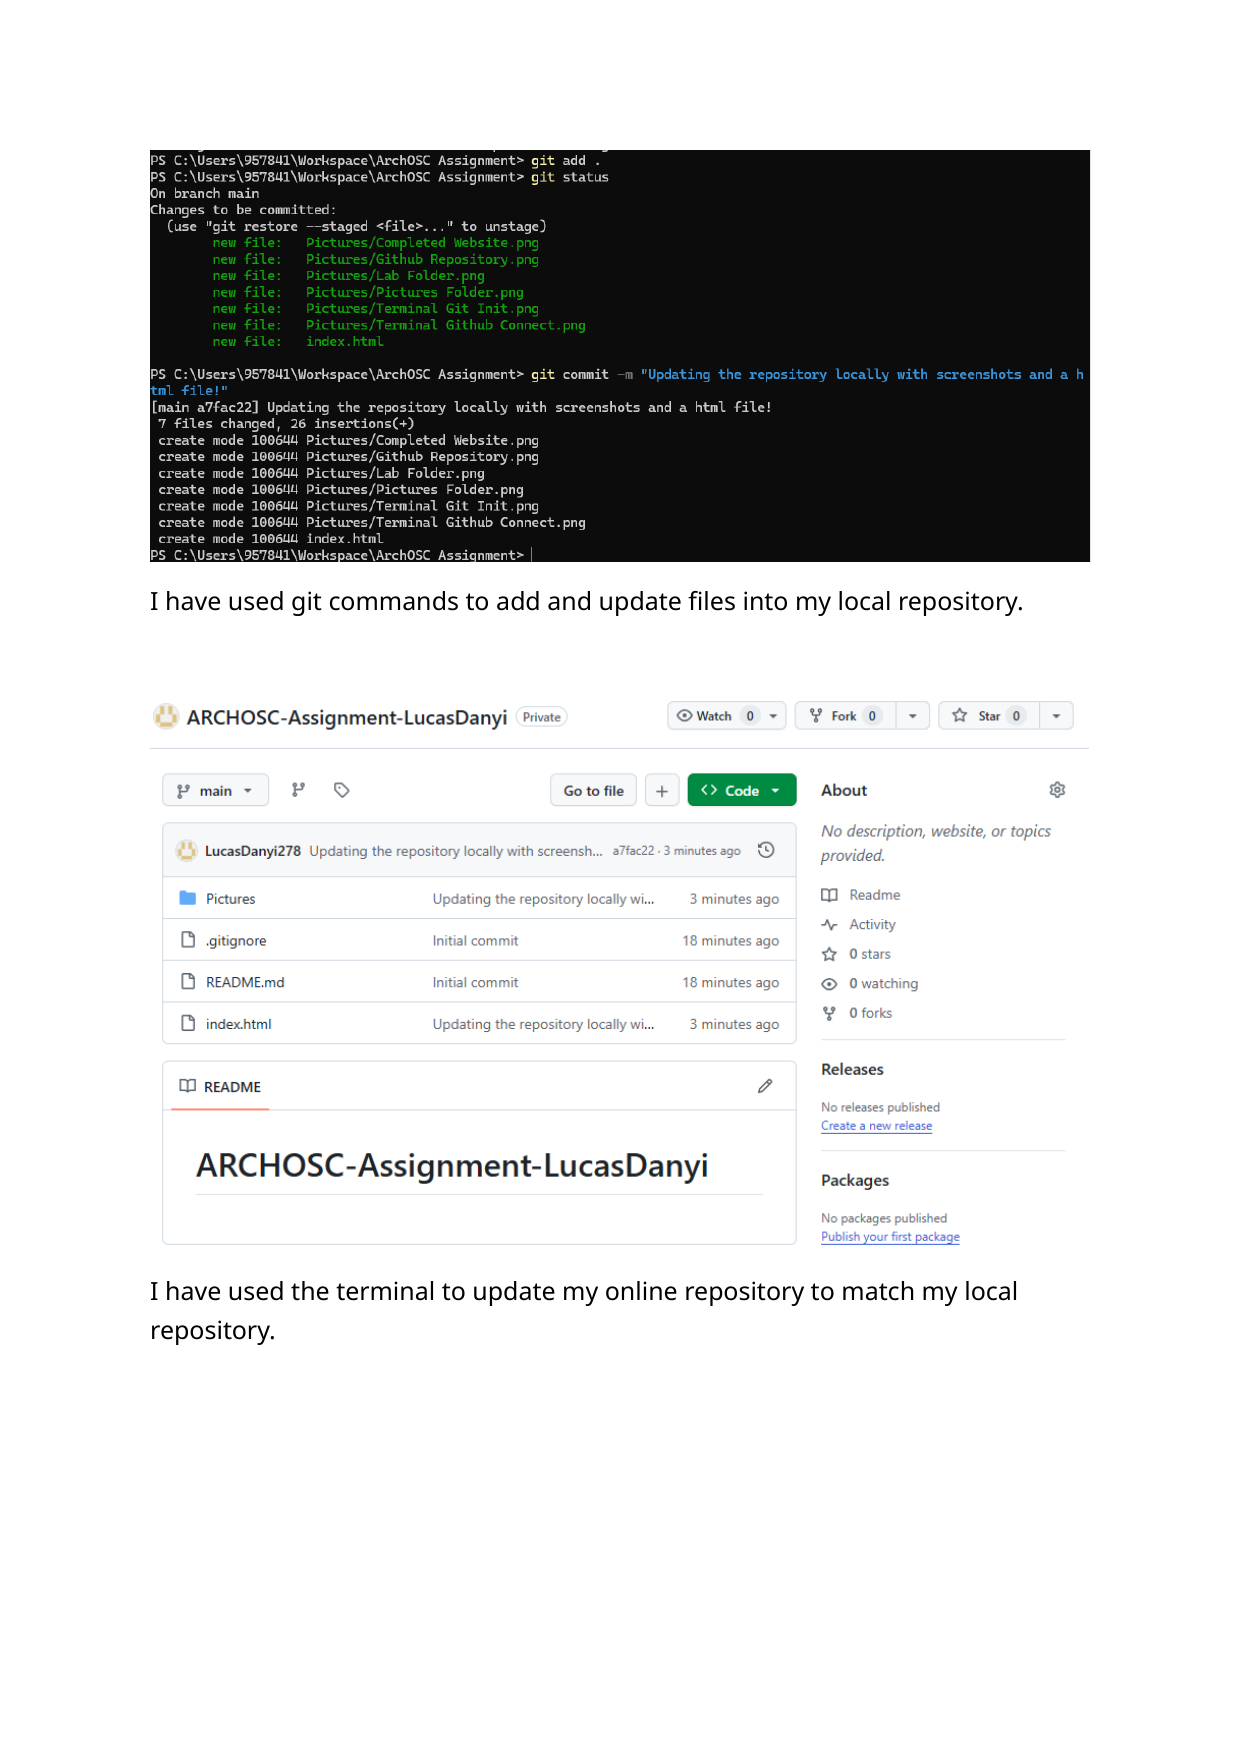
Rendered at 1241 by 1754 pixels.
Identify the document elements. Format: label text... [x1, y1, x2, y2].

text I have used the terminal to update my online repository to match my local repository. [150, 1273, 1090, 1346]
text I have used git commands to add and update files into my local repository. [150, 583, 1090, 618]
